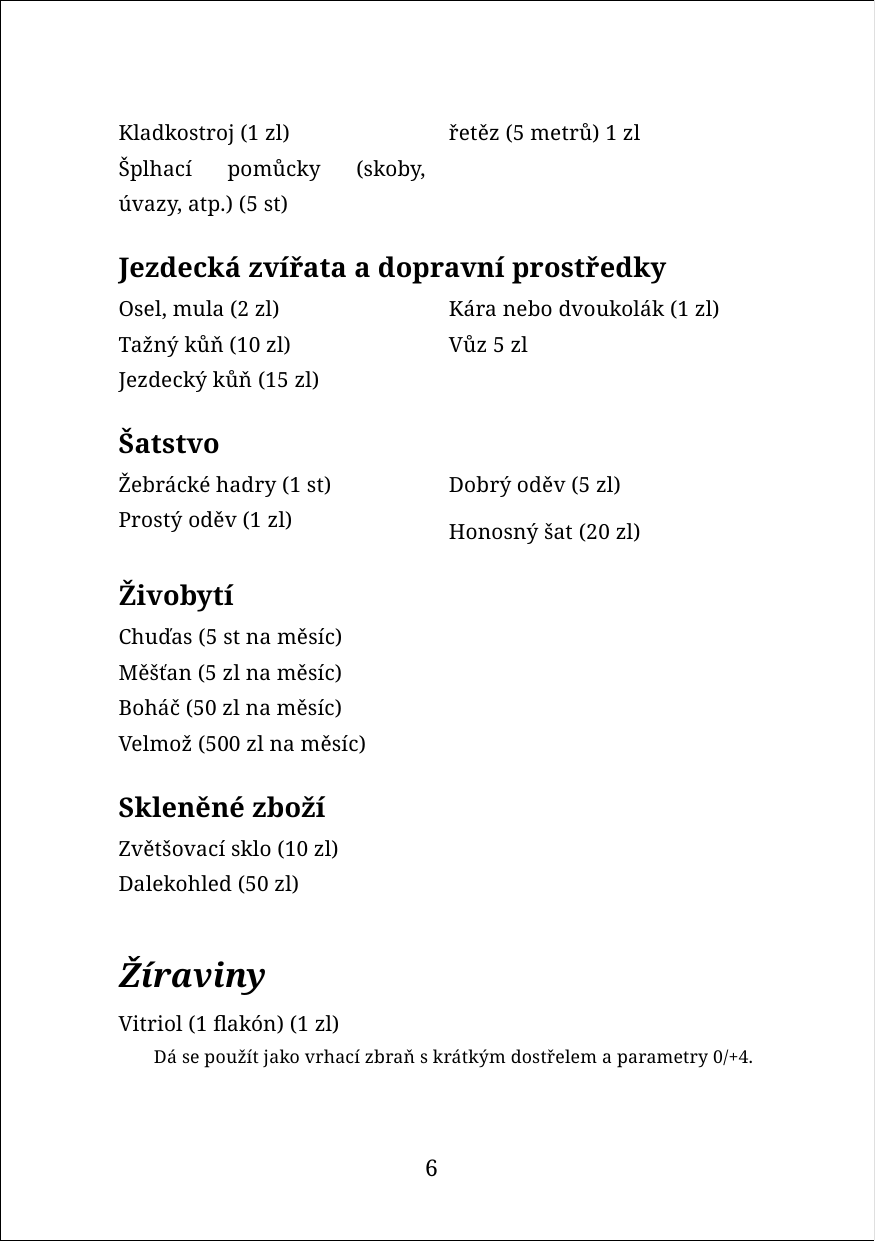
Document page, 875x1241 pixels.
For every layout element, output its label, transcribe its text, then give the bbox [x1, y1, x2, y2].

text Vůz 5 zl [449, 330, 756, 358]
text Honosný šat (20 zl) [449, 517, 756, 546]
text Tažný kůň (10 zl) [118, 330, 425, 358]
text Měšťan (5 zl na měsíc) [118, 658, 756, 686]
text Jezdecký kůň (15 zl) [118, 365, 425, 394]
text Chuďas (5 st na měsíc) [118, 622, 756, 651]
text Šplhací pomůcky (skoby, úvazy, atp.) (5 st) [118, 154, 425, 218]
text Dobrý oděv (5 zl) [449, 470, 756, 498]
text Velmož (500 zl na měsíc) [118, 729, 756, 757]
text Boháč (50 zl na měsíc) [118, 693, 756, 722]
subtitle Žíraviny [118, 952, 756, 997]
text Kára nebo dvoukolák (1 zl) [449, 294, 756, 323]
subtitle Živobytí [118, 577, 756, 613]
subtitle Jezdecká zvířata a dopravní prostředky [118, 248, 756, 285]
text Kladkostroj (1 zl) [118, 118, 425, 147]
text Zvětšovací sklo (10 zl) [118, 834, 756, 862]
list Dá se použít jako vrhací zbraň s krátkým dostřelem a parametry 0/+4. [154, 1045, 756, 1069]
subtitle Šatstvo [118, 424, 756, 461]
text řetěz (5 metrů) 1 zl [449, 118, 756, 147]
text Žebrácké hadry (1 st) [118, 470, 425, 498]
subtitle Skleněné zboží [118, 788, 756, 825]
text Dalekohled (50 zl) [118, 869, 756, 898]
text Prostý oděv (1 zl) [118, 506, 425, 534]
text Vitriol (1 flakón) (1 zl) [118, 1009, 756, 1038]
text Osel, mula (2 zl) [118, 294, 425, 323]
